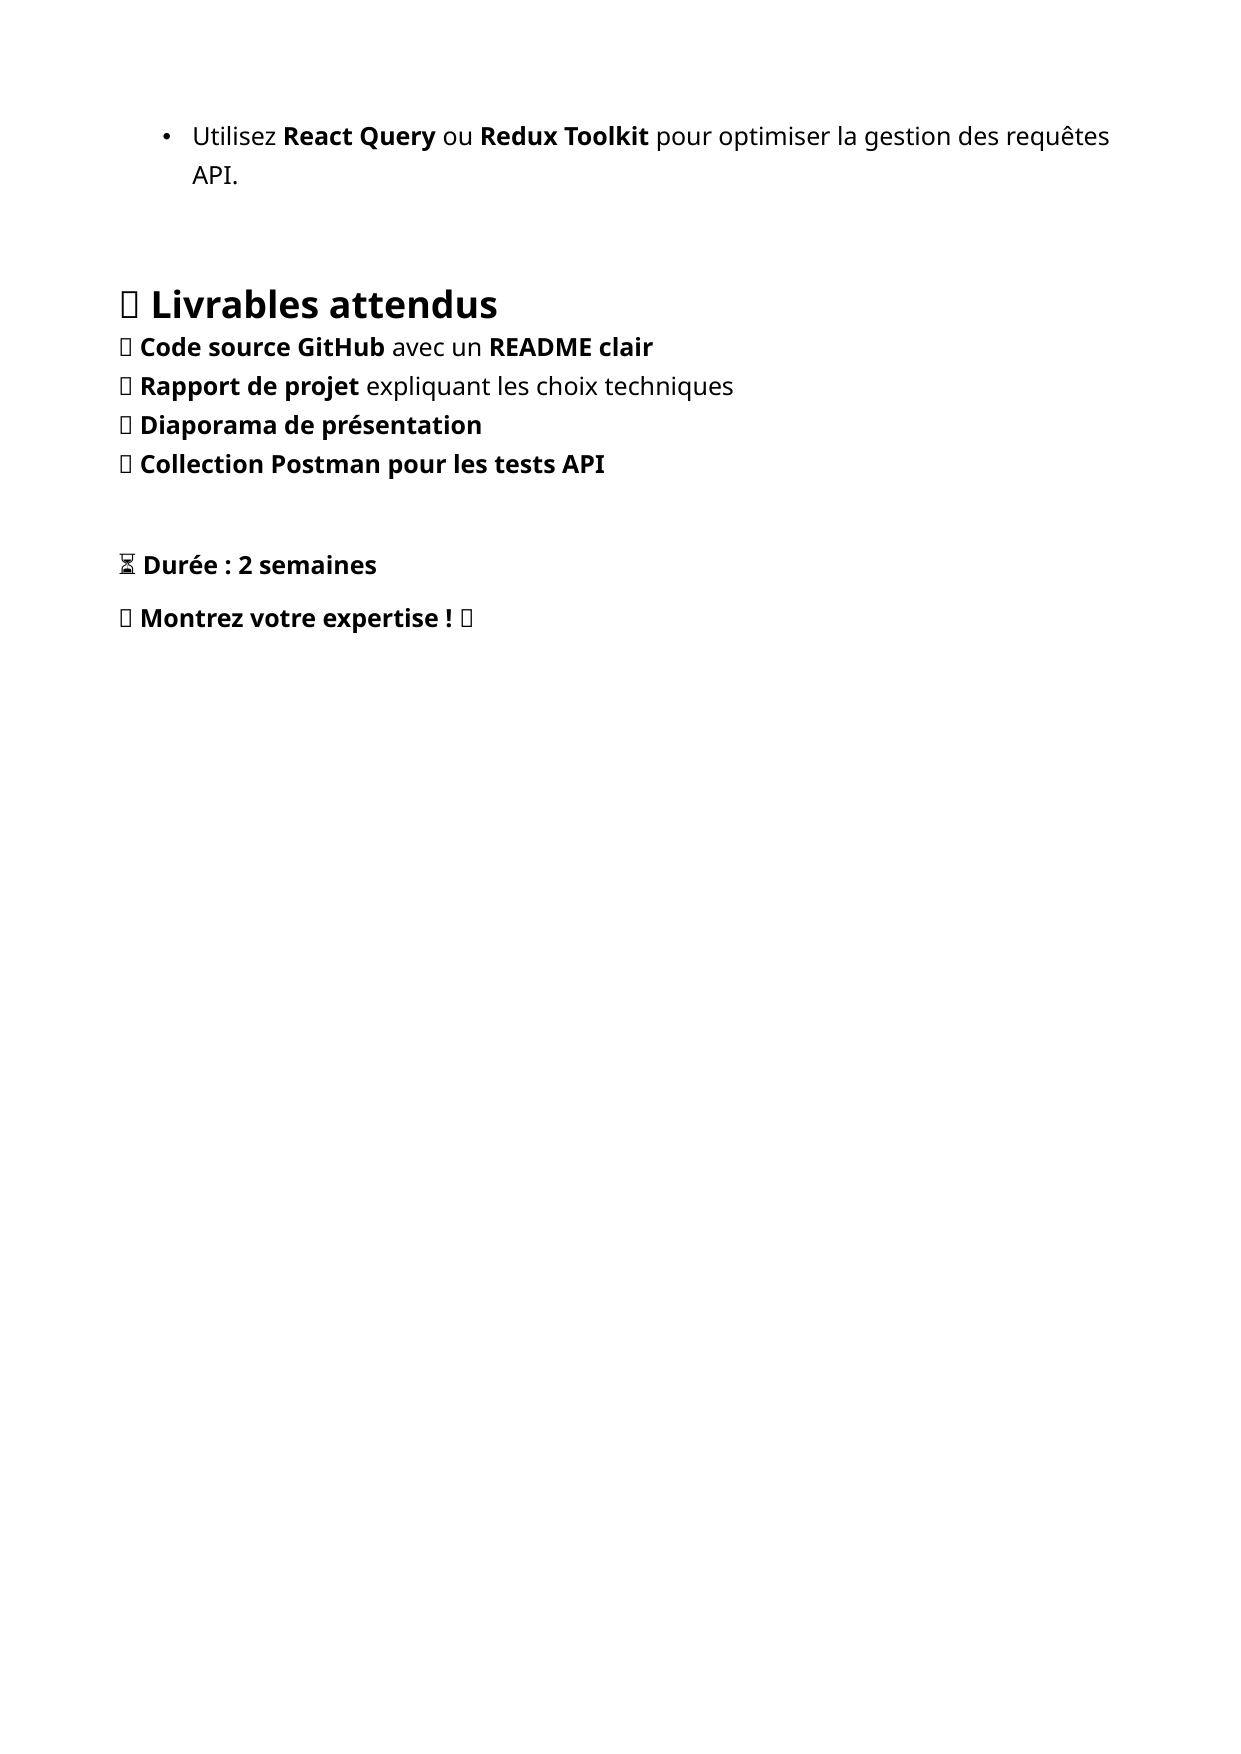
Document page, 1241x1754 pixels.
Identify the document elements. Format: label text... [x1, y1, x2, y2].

list Utilisez React Query ou Redux Toolkit pour optimiser la gestion des requêtes API. [162, 118, 1122, 191]
subtitle 📂 Livrables attendus [118, 278, 1122, 329]
text ✅ Code source GitHub avec un README clair ✅ Rapport de projet expliquant les choix techniques ✅ Diaporama de présentation ✅ Collection Postman pour les tests API [118, 329, 1122, 481]
text 🔥 Montrez votre expertise ! 🔥 [118, 601, 1122, 635]
text ⏳ Durée : 2 semaines [118, 547, 1122, 581]
